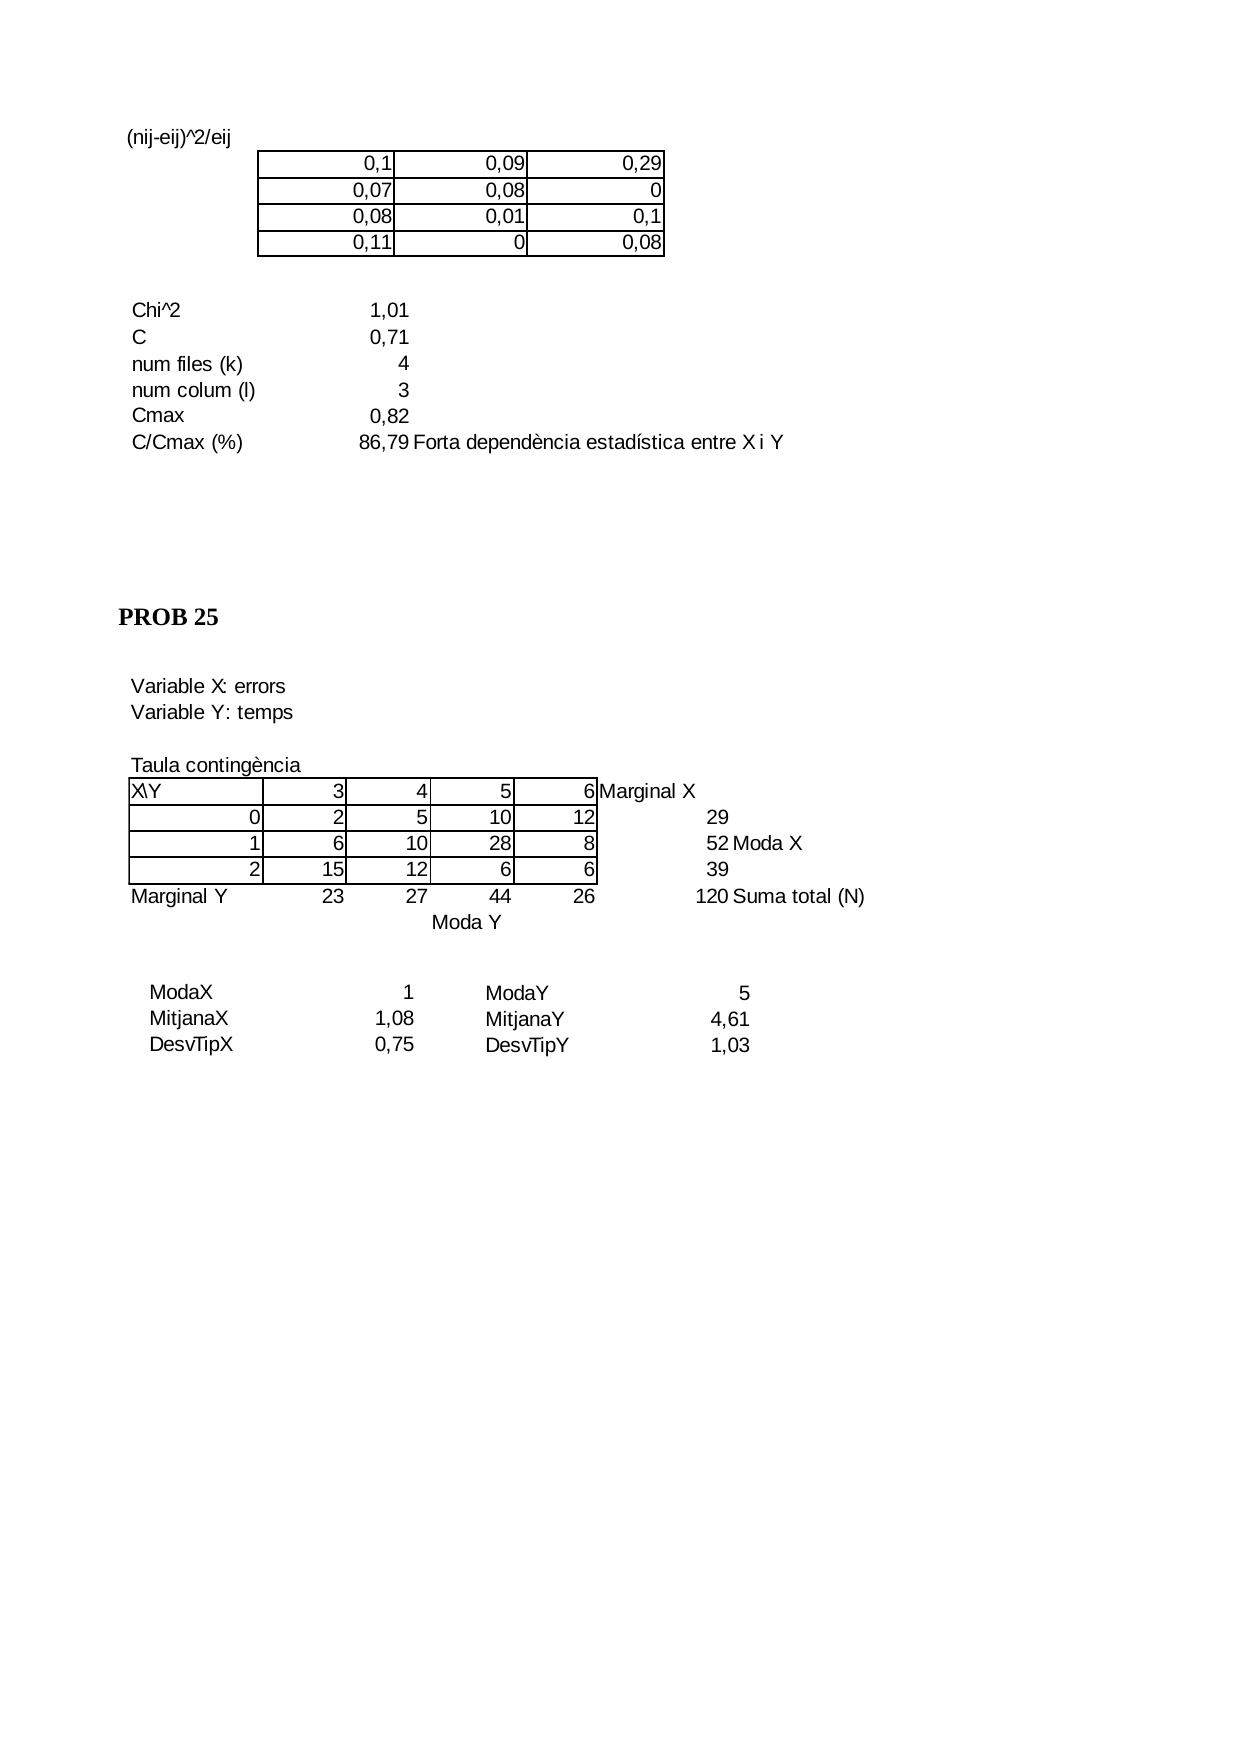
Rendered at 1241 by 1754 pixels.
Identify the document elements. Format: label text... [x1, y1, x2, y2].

text PROB 25 [118, 602, 1122, 631]
